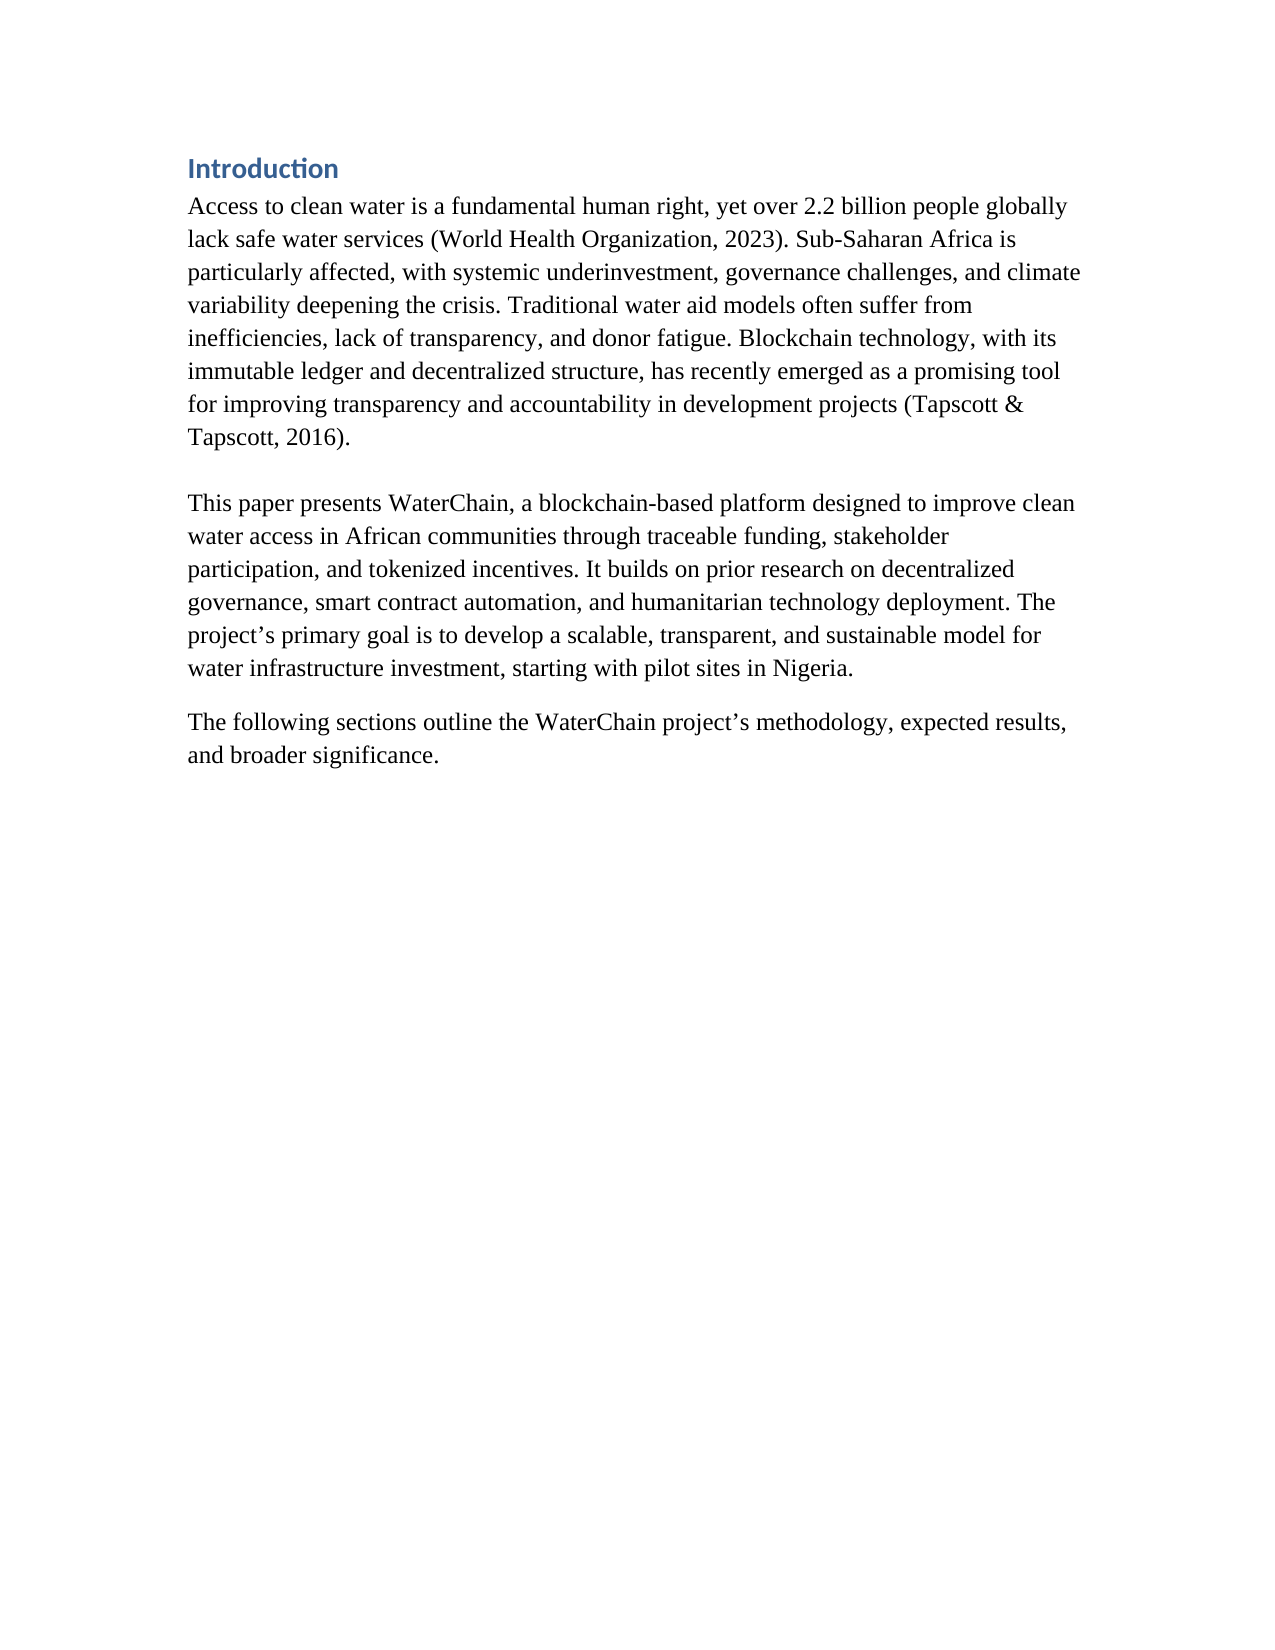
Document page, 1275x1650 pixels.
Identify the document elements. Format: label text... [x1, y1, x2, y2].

text Access to clean water is a fundamental human right, yet over 2.2 billion people globally lack safe water services (World Health Organization, 2023). Sub-Saharan Africa is particularly affected, with systemic underinvestment, governance challenges, and climate variability deepening the crisis. Traditional water aid models often suffer from inefficiencies, lack of transparency, and donor fatigue. Blockchain technology, with its immutable ledger and decentralized structure, has recently emerged as a promising tool for improving transparency and accountability in development projects (Tapscott & Tapscott, 2016). This paper presents WaterChain, a blockchain-based platform designed to improve clean water access in African communities through traceable funding, stakeholder participation, and tokenized incentives. It builds on prior research on decentralized governance, smart contract automation, and humanitarian technology deployment. The project’s primary goal is to develop a scalable, transparent, and sustainable model for water infrastructure investment, starting with pilot sites in Nigeria. [187, 191, 1087, 682]
subtitle Introduction [187, 150, 1087, 186]
text The following sections outline the WaterChain project’s methodology, expected results, and broader significance. [187, 707, 1087, 769]
